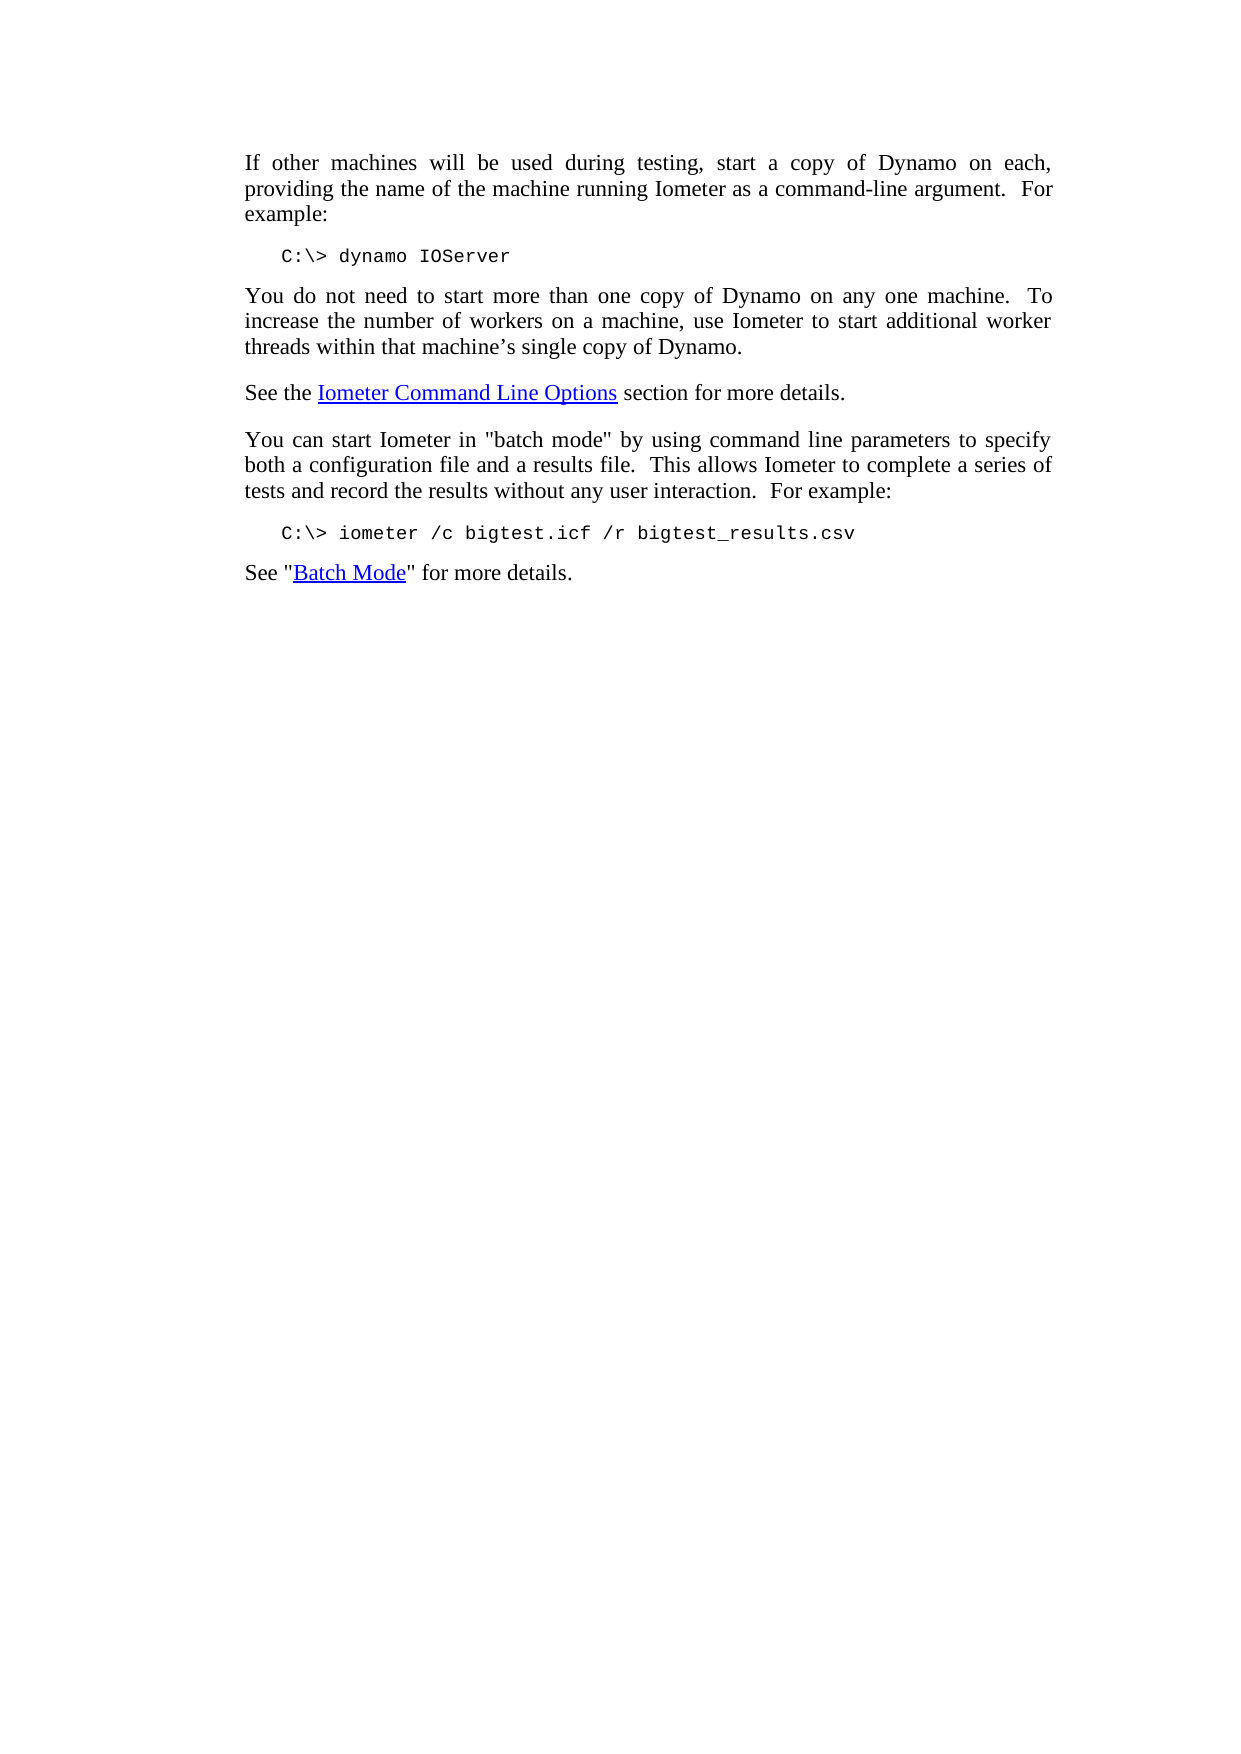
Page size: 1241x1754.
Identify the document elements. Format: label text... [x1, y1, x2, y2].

text You can start Iometer in "batch mode" by using command line parameters to specify both a configuration file and a results file. This allows Iometer to complete a series of tests and record the results without any user interaction. For example: [244, 427, 1053, 503]
text C:\> dynamo IOServer [281, 245, 1053, 268]
text See "Batch Mode" for more details. [244, 559, 1053, 585]
text You do not need to start more than one copy of Dynamo on any one machine. To increase the number of workers on a machine, use Iometer to start additional worker threads within that machine’s single copy of Dynamo. [244, 283, 1053, 359]
text If other machines will be used during testing, start a copy of Dynamo on each, providing the name of the machine running Iometer as a command-line argument. For example: [244, 150, 1053, 227]
text See the Iometer Command Line Options section for more details. [244, 380, 1053, 406]
text C:\> iometer /c bigtest.icf /r bigtest_results.csv [281, 522, 1053, 545]
